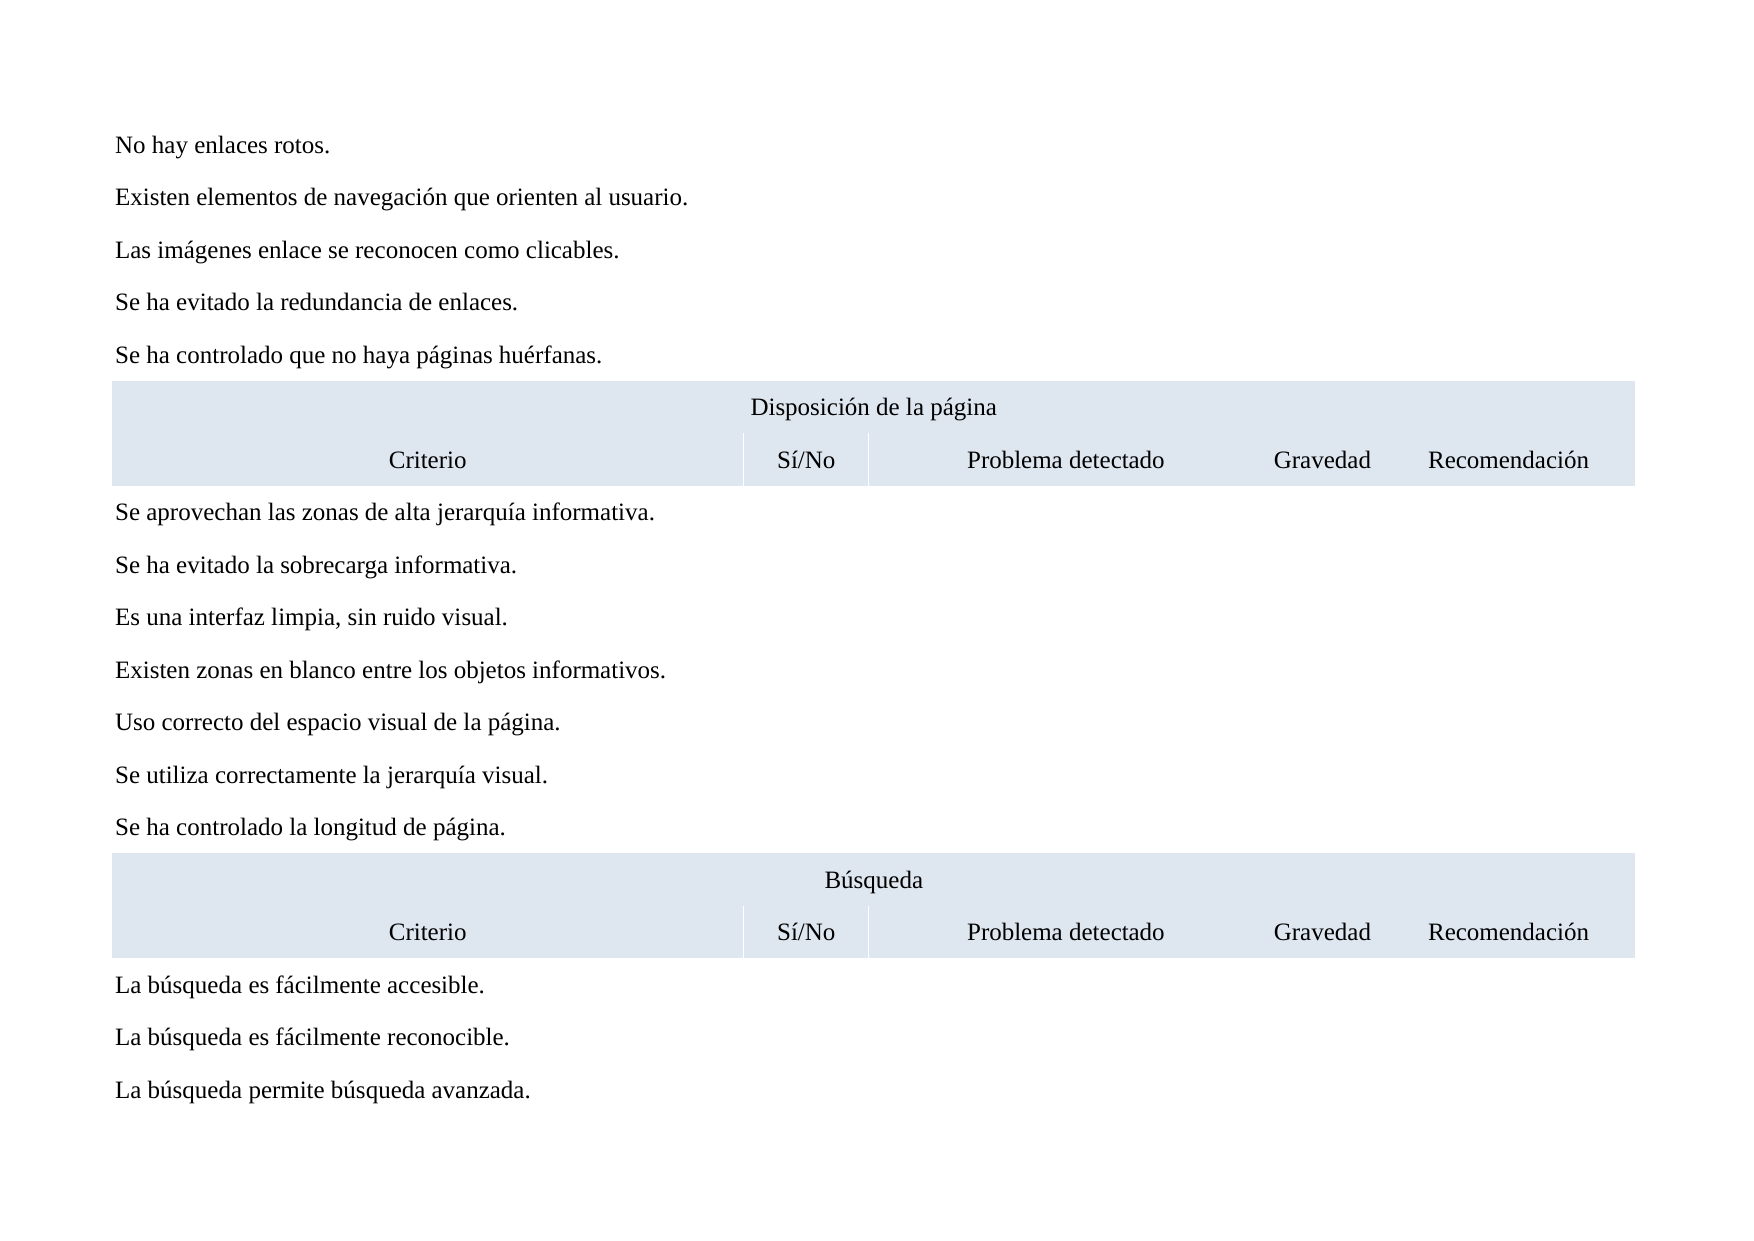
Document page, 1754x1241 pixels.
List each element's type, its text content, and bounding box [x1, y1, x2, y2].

table_cell No hay enlaces rotos. [112, 118, 743, 171]
table_cell [1381, 276, 1635, 328]
table_cell Disposición de la página [112, 381, 1635, 433]
table_cell Uso correcto del espacio visual de la página. [112, 696, 743, 748]
table_cell [1263, 696, 1381, 748]
table_cell Existen zonas en blanco entre los objetos informativos. [112, 643, 743, 696]
table_cell [869, 118, 1263, 171]
table_cell [1381, 1011, 1635, 1063]
table_cell Sí/No [744, 906, 868, 958]
table_cell [1381, 538, 1635, 591]
table_cell [869, 801, 1263, 853]
table_cell Existen elementos de navegación que orienten al usuario. [112, 171, 743, 223]
table_cell [1381, 801, 1635, 853]
table_cell [744, 538, 868, 591]
table_cell [1381, 118, 1635, 171]
table_cell La búsqueda permite búsqueda avanzada. [112, 1063, 743, 1116]
table_cell [869, 171, 1263, 223]
table_cell [744, 696, 868, 748]
table_cell [1381, 486, 1635, 538]
table_cell [744, 1011, 868, 1063]
table_cell Gravedad [1263, 906, 1381, 958]
table_cell La búsqueda es fácilmente accesible. [112, 958, 743, 1011]
table_cell Se utiliza correctamente la jerarquía visual. [112, 748, 743, 801]
table_cell [1263, 538, 1381, 591]
table_cell [1381, 328, 1635, 381]
table_cell [1263, 328, 1381, 381]
table_cell [1381, 696, 1635, 748]
table_cell [869, 486, 1263, 538]
table_cell Criterio [112, 906, 743, 958]
table_cell [869, 958, 1263, 1011]
table_cell Se ha controlado la longitud de página. [112, 801, 743, 853]
table_cell [744, 958, 868, 1011]
table_cell [1381, 1063, 1635, 1116]
table_cell Criterio [112, 433, 743, 486]
table_cell [1381, 591, 1635, 643]
table_cell [1263, 223, 1381, 276]
table_cell [1263, 486, 1381, 538]
table_cell [1263, 276, 1381, 328]
table_cell Es una interfaz limpia, sin ruido visual. [112, 591, 743, 643]
table_cell [744, 328, 868, 381]
table_cell [744, 223, 868, 276]
table_cell [869, 328, 1263, 381]
table_cell [1263, 748, 1381, 801]
table_cell [869, 223, 1263, 276]
table_cell [869, 696, 1263, 748]
table_cell [869, 748, 1263, 801]
table_cell [744, 591, 868, 643]
table_cell [1263, 591, 1381, 643]
table_cell [869, 591, 1263, 643]
table_cell [744, 1063, 868, 1116]
table_cell [1263, 171, 1381, 223]
table_cell Búsqueda [112, 853, 1635, 906]
table_cell [869, 276, 1263, 328]
table_cell [744, 748, 868, 801]
table_cell [1381, 223, 1635, 276]
table_cell [744, 118, 868, 171]
table_cell [1263, 643, 1381, 696]
table_cell [1263, 1011, 1381, 1063]
table_cell Problema detectado [869, 906, 1263, 958]
table_cell [1263, 801, 1381, 853]
table_cell [1381, 643, 1635, 696]
table_cell La búsqueda es fácilmente reconocible. [112, 1011, 743, 1063]
table_cell [744, 801, 868, 853]
table_cell Problema detectado [869, 433, 1263, 486]
table_cell [1263, 118, 1381, 171]
table_cell [744, 643, 868, 696]
table_cell [1263, 958, 1381, 1011]
table_cell Las imágenes enlace se reconocen como clicables. [112, 223, 743, 276]
table_cell [869, 643, 1263, 696]
table_cell Se ha controlado que no haya páginas huérfanas. [112, 328, 743, 381]
table_cell Se ha evitado la redundancia de enlaces. [112, 276, 743, 328]
table_cell [744, 276, 868, 328]
table_cell [1381, 171, 1635, 223]
table_cell Sí/No [744, 433, 868, 486]
table_cell [1381, 748, 1635, 801]
table_cell Gravedad [1263, 433, 1381, 486]
table_cell [869, 1063, 1263, 1116]
table_cell [869, 1011, 1263, 1063]
table_cell [869, 538, 1263, 591]
table_cell [744, 486, 868, 538]
table_cell Recomendación [1381, 906, 1635, 958]
table_cell [1381, 958, 1635, 1011]
table_cell [744, 171, 868, 223]
table_cell Se aprovechan las zonas de alta jerarquía informativa. [112, 486, 743, 538]
table_cell [1263, 1063, 1381, 1116]
table_cell Recomendación [1381, 433, 1635, 486]
table_cell Se ha evitado la sobrecarga informativa. [112, 538, 743, 591]
